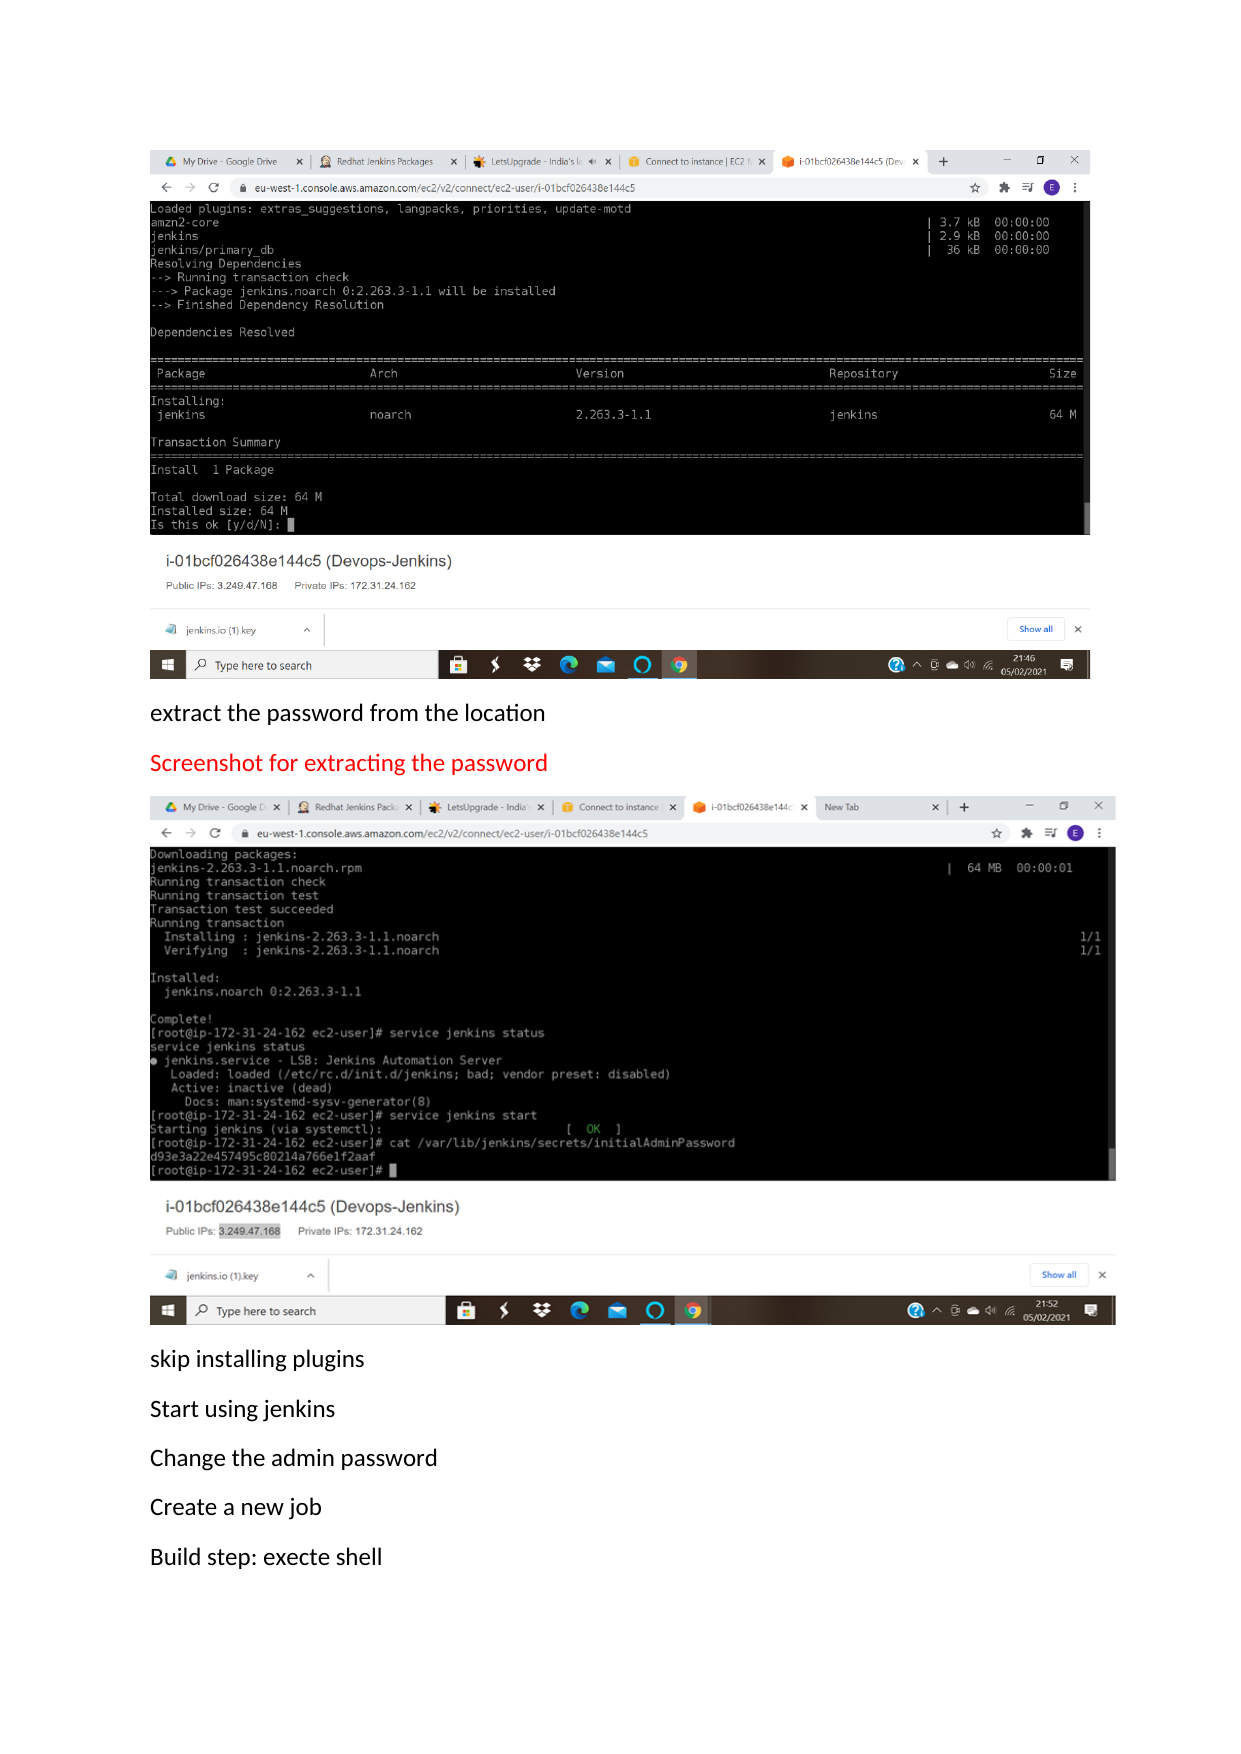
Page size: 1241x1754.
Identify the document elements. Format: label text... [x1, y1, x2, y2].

text Change the admin password [150, 1442, 1090, 1473]
text Screenshot for extracting the password [150, 747, 1090, 777]
text extract the password from the location [150, 697, 1090, 728]
text Start using jenkins [150, 1393, 1090, 1423]
text Build step: execte shell [150, 1541, 1090, 1571]
text Create a new job [150, 1491, 1090, 1522]
text skip installing plugins [150, 1343, 1090, 1374]
